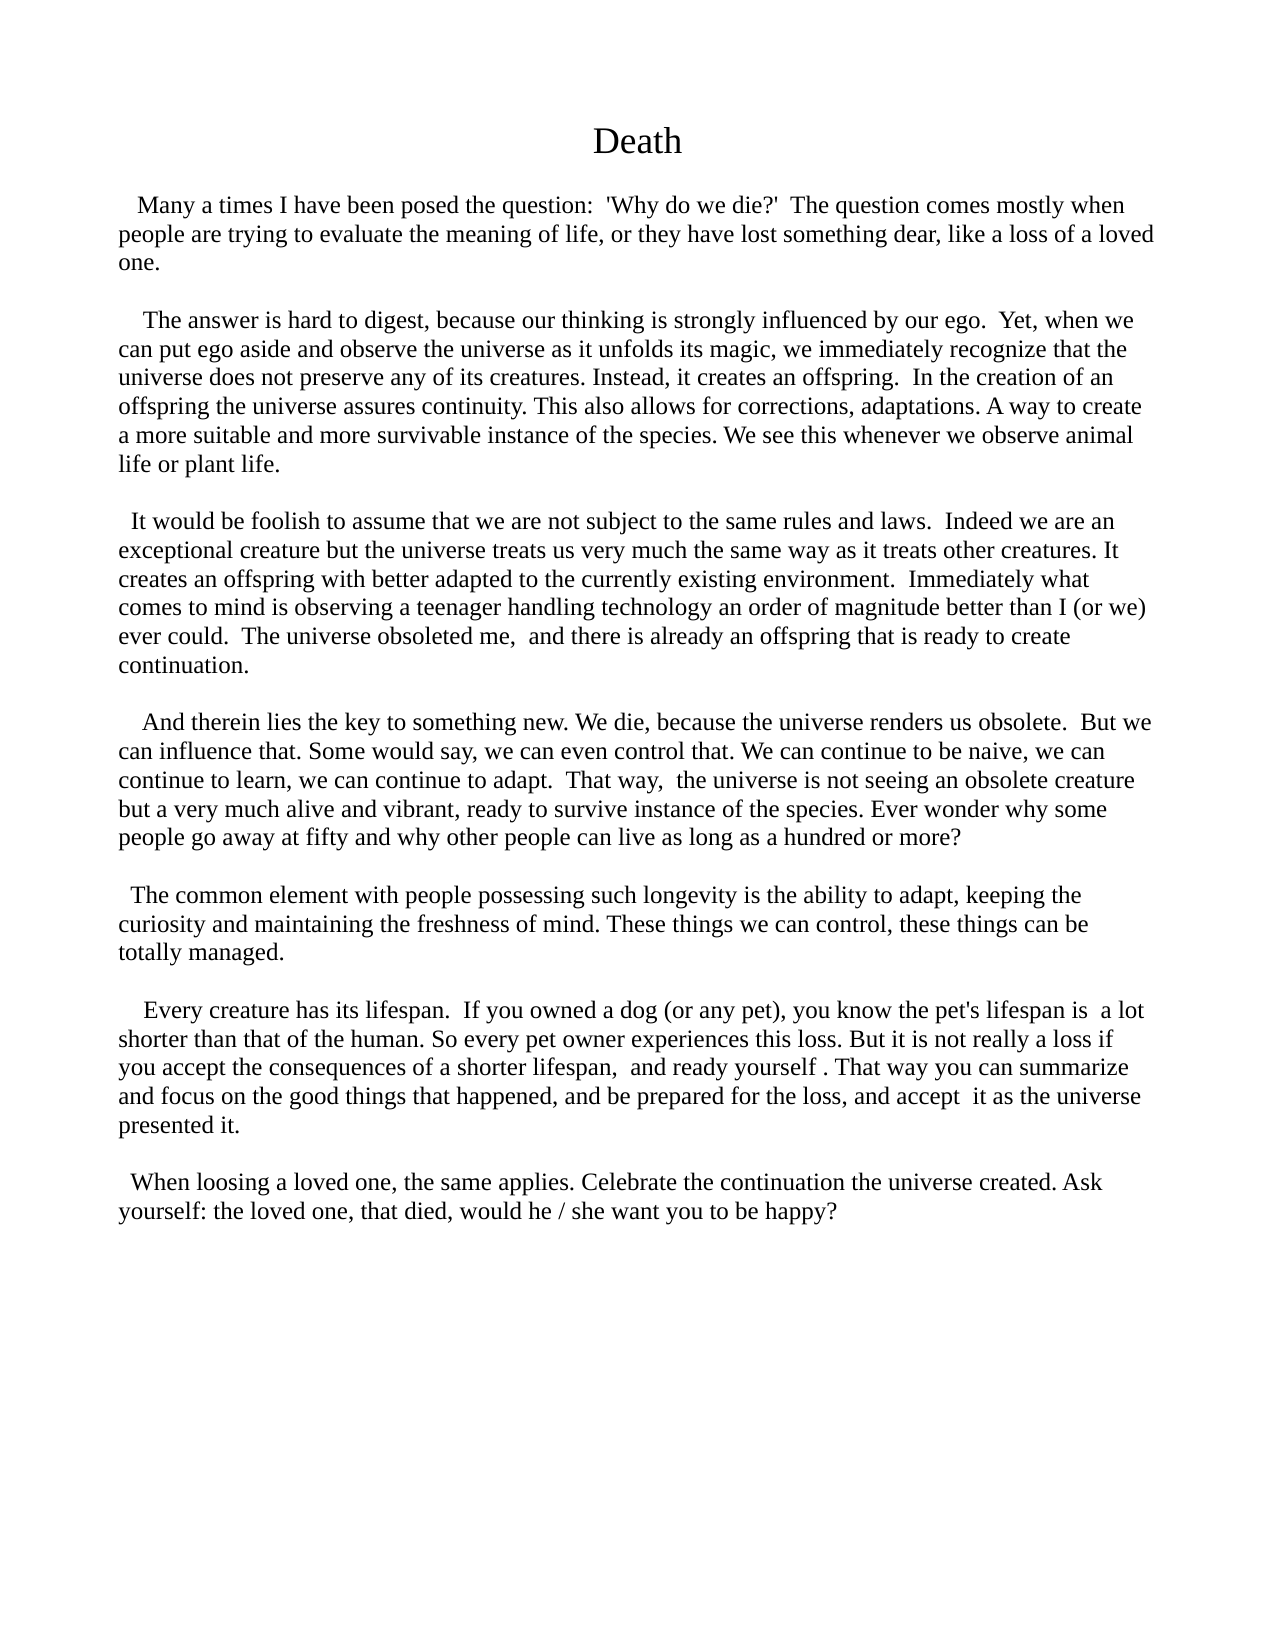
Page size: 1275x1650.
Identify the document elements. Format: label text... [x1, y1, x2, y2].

text Every creature has its lifespan. If you owned a dog (or any pet), you know the pet's lifespan is a lot shorter than that of the human. So every pet owner experiences this loss. But it is not really a loss if you accept the consequences of a shorter lifespan, and ready yourself . That way you can summarize and focus on the good things that happened, and be prepared for the loss, and accept it as the universe presented it. [118, 995, 1157, 1139]
text It would be foolish to assume that we are not subject to the same rules and laws. Indeed we are an exceptional creature but the universe treats us very much the same way as it treats other creatures. It creates an offspring with better adapted to the currently existing environment. Immediately what comes to mind is observing a teenager handling technology an order of magnitude better than I (or we) ever could. The universe obsoleted me, and there is already an offspring that is ready to create continuation. [118, 506, 1157, 679]
text When loosing a loved one, the same applies. Celebrate the continuation the universe created. Ask yourself: the loved one, that died, would he / she want you to be happy? [118, 1167, 1157, 1225]
text Death [118, 118, 1157, 161]
text The common element with people possessing such longevity is the ability to adapt, keeping the curiosity and maintaining the freshness of mind. These things we can control, these things can be totally managed. [118, 880, 1157, 966]
text The answer is hard to digest, because our thinking is strongly influenced by our ego. Yet, when we can put ego aside and observe the universe as it unfolds its magic, we immediately recognize that the universe does not preserve any of its creatures. Instead, it creates an offspring. In the creation of an offspring the universe assures continuity. This also allows for corrections, adaptations. A way to create a more suitable and more survivable instance of the species. We see this whenever we observe animal life or plant life. [118, 305, 1157, 477]
text And therein lies the key to something new. We die, because the universe renders us obsolete. But we can influence that. Some would say, we can even control that. We can continue to be naive, we can continue to learn, we can continue to adapt. That way, the universe is not seeing an obsolete creature but a very much alive and vibrant, ready to survive instance of the species. Ever wonder why some people go away at fifty and why other people can live as long as a hundred or more? [118, 707, 1157, 851]
text Many a times I have been posed the question: 'Why do we die?' The question comes mostly when people are trying to evaluate the meaning of life, or they have lost something dear, like a loss of a loved one. [118, 190, 1157, 276]
